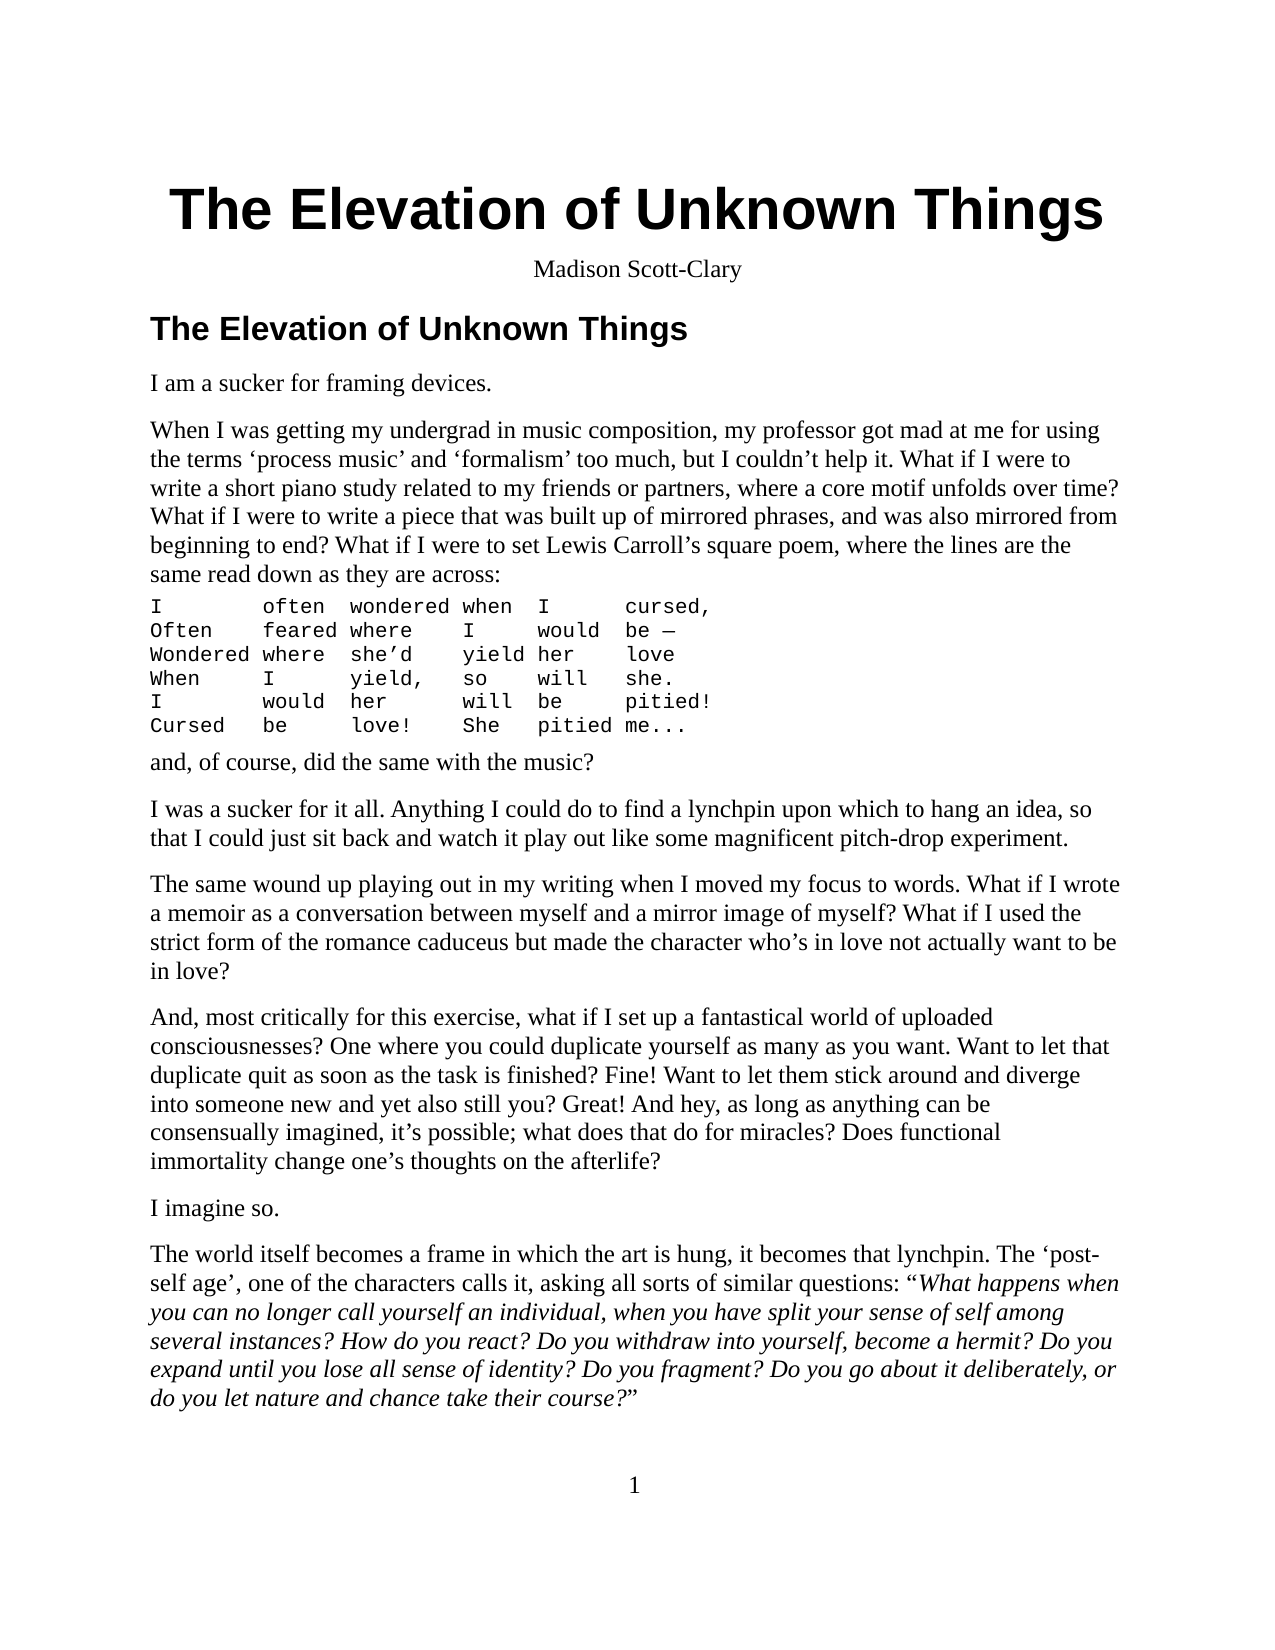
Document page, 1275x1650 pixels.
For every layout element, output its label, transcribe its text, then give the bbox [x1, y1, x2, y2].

text And, most critically for this exercise, what if I set up a fantastical world of uploaded consciousnesses? One where you could duplicate yourself as many as you want. Want to let that duplicate quit as soon as the task is finished? Fine! Want to let them stick around and diverge into someone new and yet also still you? Great! And hey, as long as anything can be consensually imagined, it’s possible; what does that do for miracles? Does functional immortality change one’s thoughts on the afterlife? [150, 1002, 1125, 1175]
text and, of course, did the same with the music? [150, 747, 1125, 776]
text Often feared where I would be — [150, 620, 1125, 644]
text I often wondered when I cursed, [150, 597, 1125, 620]
text When I yield, so will she. [150, 667, 1125, 691]
text I would her will be pitied! [150, 691, 1125, 715]
text I am a sucker for framing devices. [150, 368, 1125, 397]
text I was a sucker for it all. Anything I could do to find a lynchpin upon which to hang an idea, so that I could just sit back and watch it play out like some magnificent pitch-drop experiment. [150, 794, 1125, 852]
text The same wound up playing out in my writing when I moved my focus to words. What if I wrote a memoir as a conversation between myself and a mirror image of myself? What if I used the strict form of the romance caduceus but made the character who’s in love not actually want to be in love? [150, 869, 1125, 984]
text Wondered where she’d yield her love [150, 644, 1125, 667]
title The Elevation of Unknown Things [150, 175, 1125, 242]
text When I was getting my undergrad in music composition, my professor got mad at me for using the terms ‘process music’ and ‘formalism’ too much, but I couldn’t help it. What if I were to write a short piano study related to my friends or partners, where a core motif unfolds over time? What if I were to write a piece that was built up of mirrored phrases, and was also mirrored from beginning to end? What if I were to set Lewis Carroll’s square poem, where the lines are the same read down as they are across: [150, 415, 1125, 588]
subtitle The Elevation of Unknown Things [150, 308, 1125, 347]
text I imagine so. [150, 1193, 1125, 1222]
text Cursed be love! She pitied me... [150, 715, 1125, 738]
text Madison Scott-Clary [150, 254, 1125, 283]
text The world itself becomes a frame in which the art is hung, it becomes that lynchpin. The ‘post-self age’, one of the characters calls it, asking all sorts of similar questions: “What happens when you can no longer call yourself an individual, when you have split your sense of self among several instances? How do you react? Do you withdraw into yourself, become a hermit? Do you expand until you lose all sense of identity? Do you fragment? Do you go about it deliberately, or do you let nature and chance take their course?” [150, 1239, 1125, 1412]
